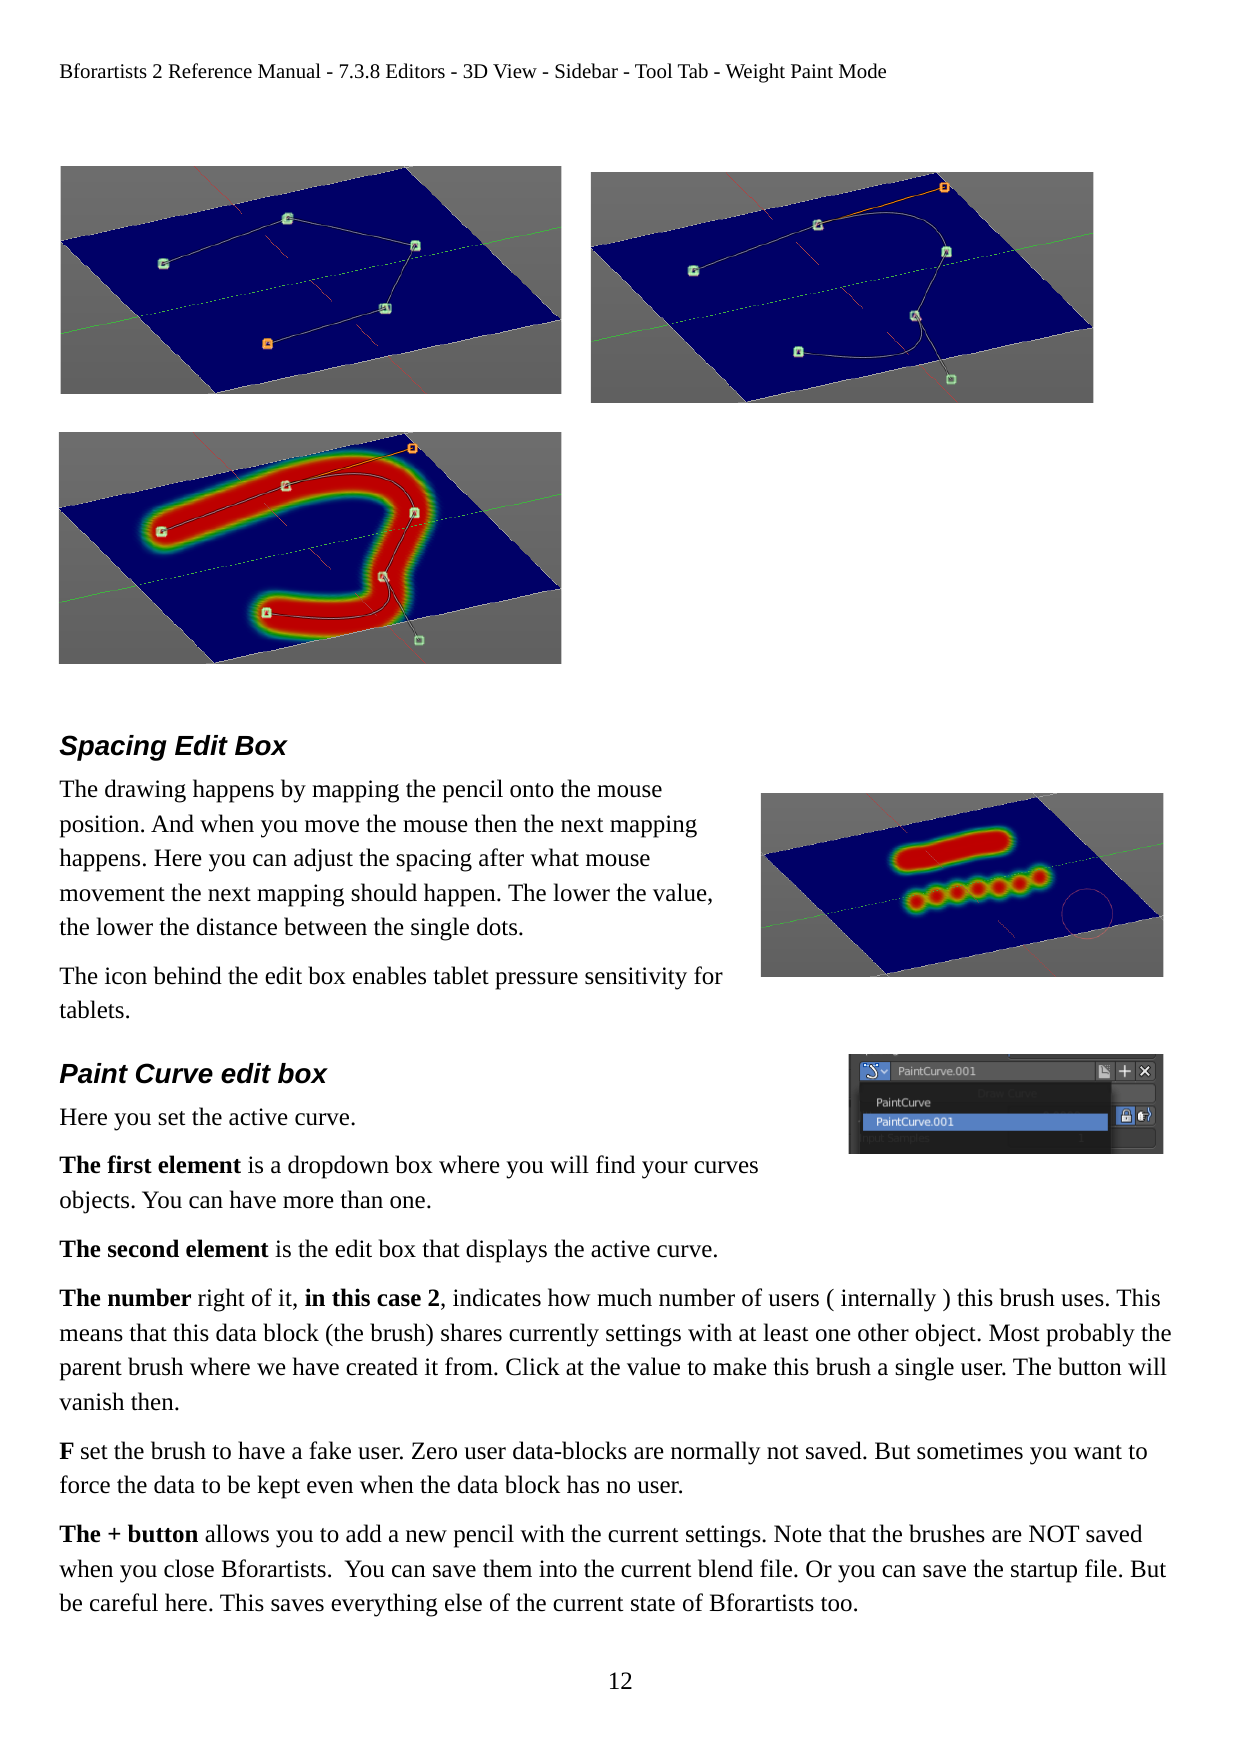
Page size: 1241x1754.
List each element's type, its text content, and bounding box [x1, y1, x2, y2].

text F set the brush to have a fake user. Zero user data-blocks are normally not saved. But sometimes you want to force the data to be kept even when the data block has no user. [59, 1436, 1181, 1499]
subtitle Spacing Edit Box [59, 730, 1181, 762]
text The drawing happens by mapping the pencil onto the mouse position. And when you move the mouse then the next mapping happens. Here you can adjust the spacing after what mouse movement the next mapping should happen. The lower the value, the lower the distance between the single dots. [59, 774, 1181, 941]
picture [60, 166, 562, 394]
text The + button allows you to add a new pencil with the current settings. Note that the brushes are NOT saved when you close Bforartists. You can save them into the current blend file. Or you can save the startup file. But be careful here. This saves everything else of the current state of Bforartists too. [59, 1519, 1181, 1617]
picture [590, 172, 1094, 403]
subtitle [1164, 1057, 1181, 1089]
picture [848, 1054, 1164, 1154]
text The icon behind the edit box enables tablet pressure sensitivity for tablets. [59, 961, 1181, 1024]
text Here you set the active curve. [59, 1102, 848, 1130]
text The first element is a dropdown box where you will find your curves objects. You can have more than one. [59, 1151, 1181, 1214]
subtitle Paint Curve edit box [59, 1057, 848, 1089]
text The second element is the edit box that displays the active curve. [59, 1234, 1181, 1263]
text The number right of it, in this case 2, indicates how much number of users ( internally ) this brush uses. This means that this data block (the brush) shares currently settings with at least one other object. Most probably the parent brush where we have created it from. Click at the value to make this brush a single user. The button will vanish then. [59, 1283, 1181, 1415]
picture [760, 793, 1164, 977]
picture [58, 432, 562, 664]
